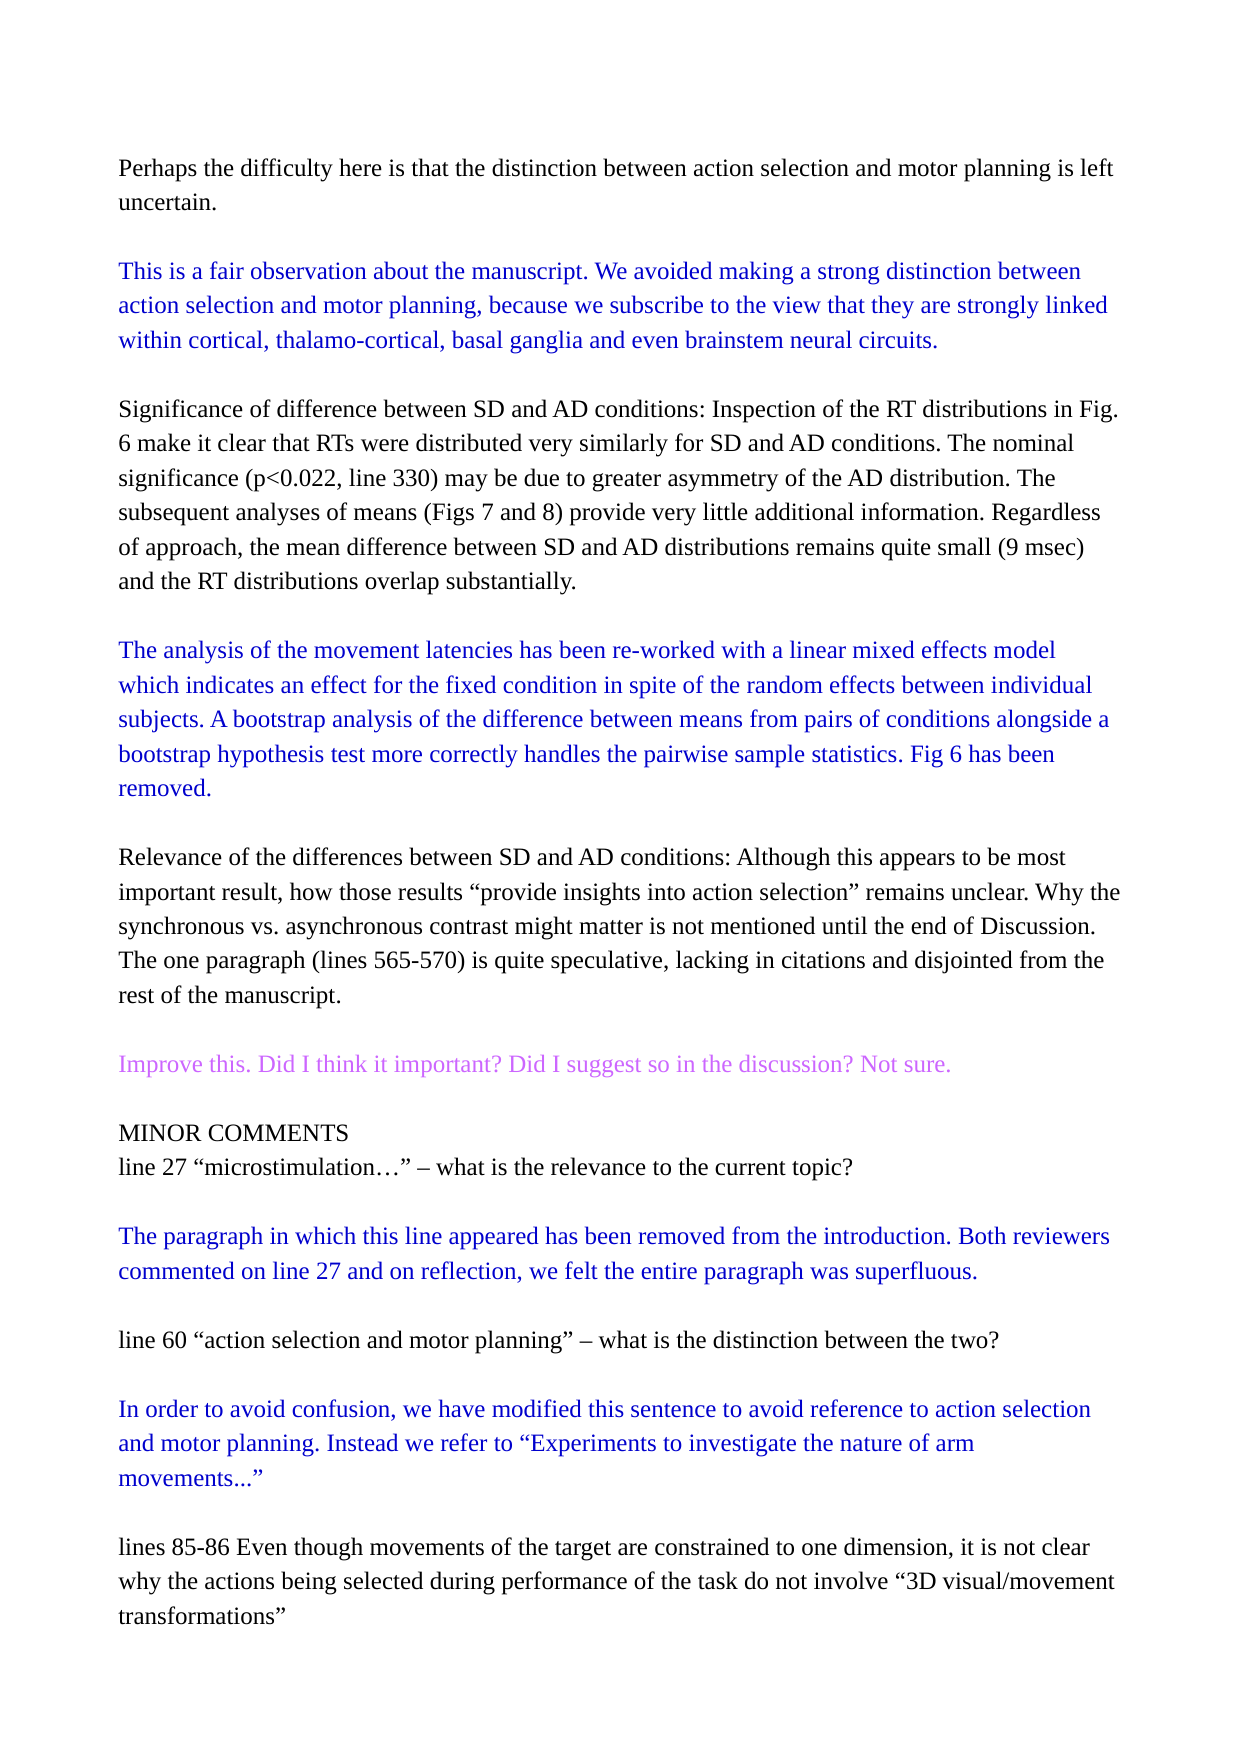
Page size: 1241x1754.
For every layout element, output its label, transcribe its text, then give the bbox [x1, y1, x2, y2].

text In order to avoid confusion, we have modified this sentence to avoid reference to action selection and motor planning. Instead we refer to “Experiments to investigate the nature of arm movements...” [118, 1394, 1122, 1492]
text line 60 “action selection and motor planning” – what is the distinction between the two? [118, 1290, 1122, 1388]
text MINOR COMMENTS line 27 “microstimulation…” – what is the relevance to the current topic? [118, 1083, 1122, 1216]
text lines 85-86 Even though movements of the target are constrained to one dimension, it is not clear why the actions being selected during performance of the task do not involve “3D visual/movement transformations” [118, 1497, 1122, 1629]
text This is a fair observation about the manuscript. We avoided making a strong distinction between action selection and motor planning, because we subscribe to the view that they are strongly linked within cortical, thalamo-cortical, basal ganglia and even brainstem neural circuits. Significance of difference between SD and AD conditions: Inspection of the RT distributions in Fig. 6 make it clear that RTs were distributed very similarly for SD and AD conditions. The nominal significance (p<0.022, line 330) may be due to greater asymmetry of the AD distribution. The subsequent analyses of means (Figs 7 and 8) provide very little additional information. Regardless of approach, the mean difference between SD and AD distributions remains quite small (9 msec) and the RT distributions overlap substantially. [118, 256, 1122, 595]
text The analysis of the movement latencies has been re-worked with a linear mixed effects model which indicates an effect for the fixed condition in spite of the random effects between individual subjects. A bootstrap analysis of the difference between means from pairs of conditions alongside a bootstrap hypothesis test more correctly handles the pairwise sample statistics. Fig 6 has been removed. Relevance of the differences between SD and AD conditions: Although this appears to be most important result, how those results “provide insights into action selection” remains unclear. Why the synchronous vs. asynchronous contrast might matter is not mentioned until the end of Discussion. The one paragraph (lines 565-570) is quite speculative, lacking in citations and disjointed from the rest of the manuscript. [118, 635, 1122, 1043]
text Perhaps the difficulty here is that the distinction between action selection and motor planning is left uncertain. [118, 118, 1122, 216]
text The paragraph in which this line appeared has been removed from the introduction. Both reviewers commented on line 27 and on reflection, we felt the entire paragraph was superfluous. [118, 1221, 1122, 1285]
text Improve this. Did I think it important? Did I suggest so in the discussion? Not sure. [118, 1049, 1122, 1078]
